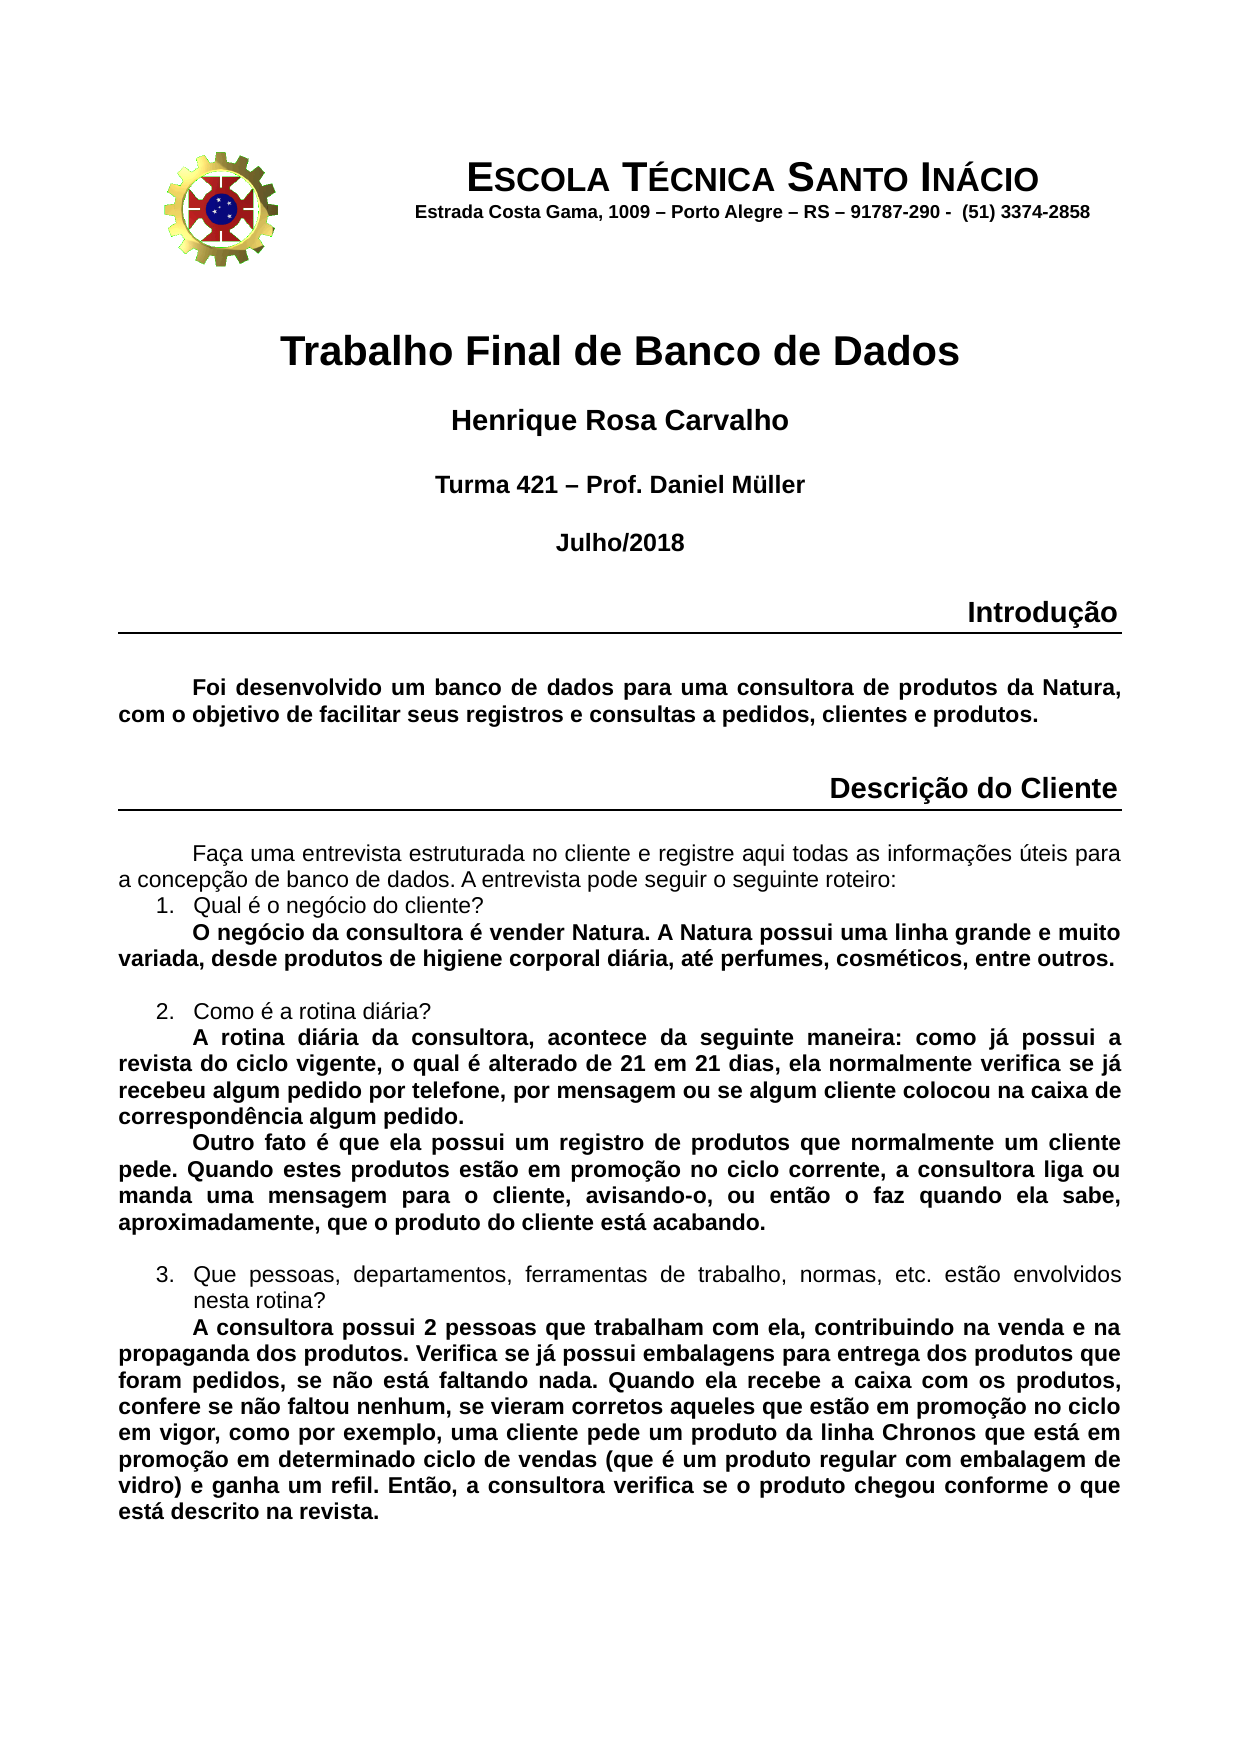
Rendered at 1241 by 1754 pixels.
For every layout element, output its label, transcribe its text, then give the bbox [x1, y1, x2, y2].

text Julho/2018 [118, 528, 1122, 557]
text O negócio da consultora é vender Natura. A Natura possui uma linha grande e muito variada, desde produtos de higiene corporal diária, até perfumes, cosméticos, entre outros. [118, 918, 1122, 971]
text Introdução [118, 590, 1122, 632]
text Henrique Rosa Carvalho [118, 403, 1122, 437]
text A rotina diária da consultora, acontece da seguinte maneira: como já possui a revista do ciclo vigente, o qual é alterado de 21 em 21 dias, ela normalmente verifica se já recebeu algum pedido por telefone, por mensagem ou se algum cliente colocou na caixa de correspondência algum pedido. [118, 1024, 1122, 1129]
text Descrição do Cliente [118, 767, 1122, 809]
text Turma 421 – Prof. Daniel Müller [118, 470, 1122, 499]
text A consultora possui 2 pessoas que trabalham com ela, contribuindo na venda e na propaganda dos produtos. Verifica se já possui embalagens para entrega dos produtos que foram pedidos, se não está faltando nada. Quando ela recebe a caixa com os produtos, confere se não faltou nenhum, se vieram corretos aqueles que estão em promoção no ciclo em vigor, como por exemplo, uma cliente pede um produto da linha Chronos que está em promoção em determinado ciclo de vendas (que é um produto regular com embalagem de vidro) e ganha um refil. Então, a consultora verifica se o produto chegou conforme o que está descrito na revista. [118, 1314, 1122, 1525]
list Como é a rotina diária? [156, 998, 1122, 1024]
text Faça uma entrevista estruturada no cliente e registre aqui todas as informações úteis para a concepção de banco de dados. A entrevista pode seguir o seguinte roteiro: [118, 839, 1122, 892]
text Outro fato é que ela possui um registro de produtos que normalmente um cliente pede. Quando estes produtos estão em promoção no ciclo corrente, a consultora liga ou manda uma mensagem para o cliente, avisando-o, ou então o faz quando ela sabe, aproximadamente, que o produto do cliente está acabando. [118, 1129, 1122, 1235]
text Foi desenvolvido um banco de dados para uma consultora de produtos da Natura, com o objetivo de facilitar seus registros e consultas a pedidos, clientes e produtos. [118, 674, 1122, 727]
table_header Escola Técnica Santo Inácio Estrada Costa Gama, 1009 – Porto Alegre – RS – 91787-290 - (51) 3374-2858 [382, 147, 1123, 301]
list Que pessoas, departamentos, ferramentas de trabalho, normas, etc. estão envolvidos nesta rotina? [156, 1261, 1122, 1314]
subtitle Trabalho Final de Banco de Dados [118, 326, 1122, 374]
table_header [118, 147, 382, 301]
list Qual é o negócio do cliente? [156, 892, 1122, 918]
